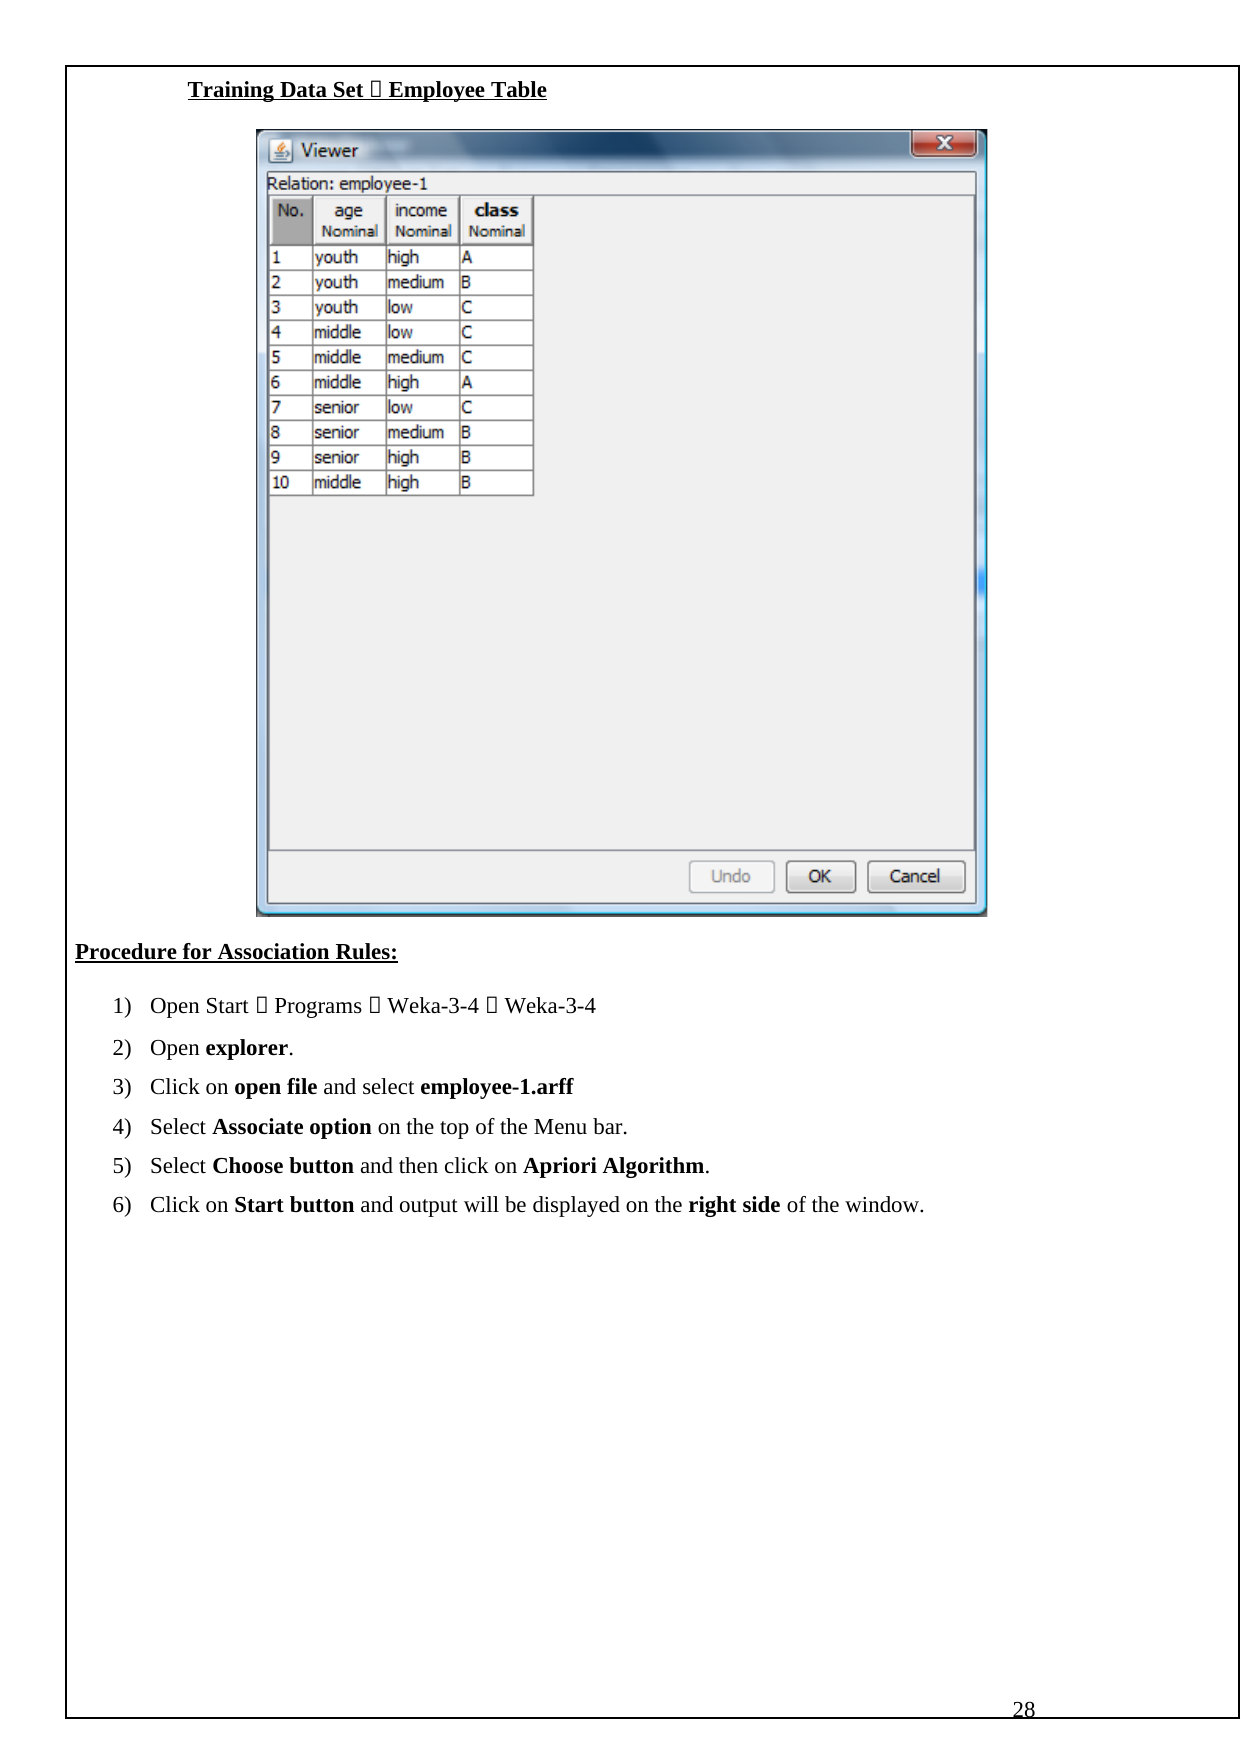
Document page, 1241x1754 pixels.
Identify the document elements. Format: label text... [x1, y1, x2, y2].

text Procedure for Association Rules: [75, 147, 1238, 965]
subtitle Training Data Set  Employee Table [187, 73, 1238, 104]
list Select Choose button and then click on Apriori Algorithm. [112, 1152, 1238, 1179]
list Click on Start button and output will be displayed on the right side of the window. [112, 1191, 1238, 1218]
list Select Associate option on the top of the Menu bar. [112, 1113, 1238, 1139]
list Open explorer. [112, 1034, 1238, 1060]
list Click on open file and select employee-1.arff [112, 1073, 1238, 1100]
picture [256, 129, 988, 917]
list Open Start  Programs  Weka-3-4  Weka-3-4 [112, 989, 1238, 1021]
